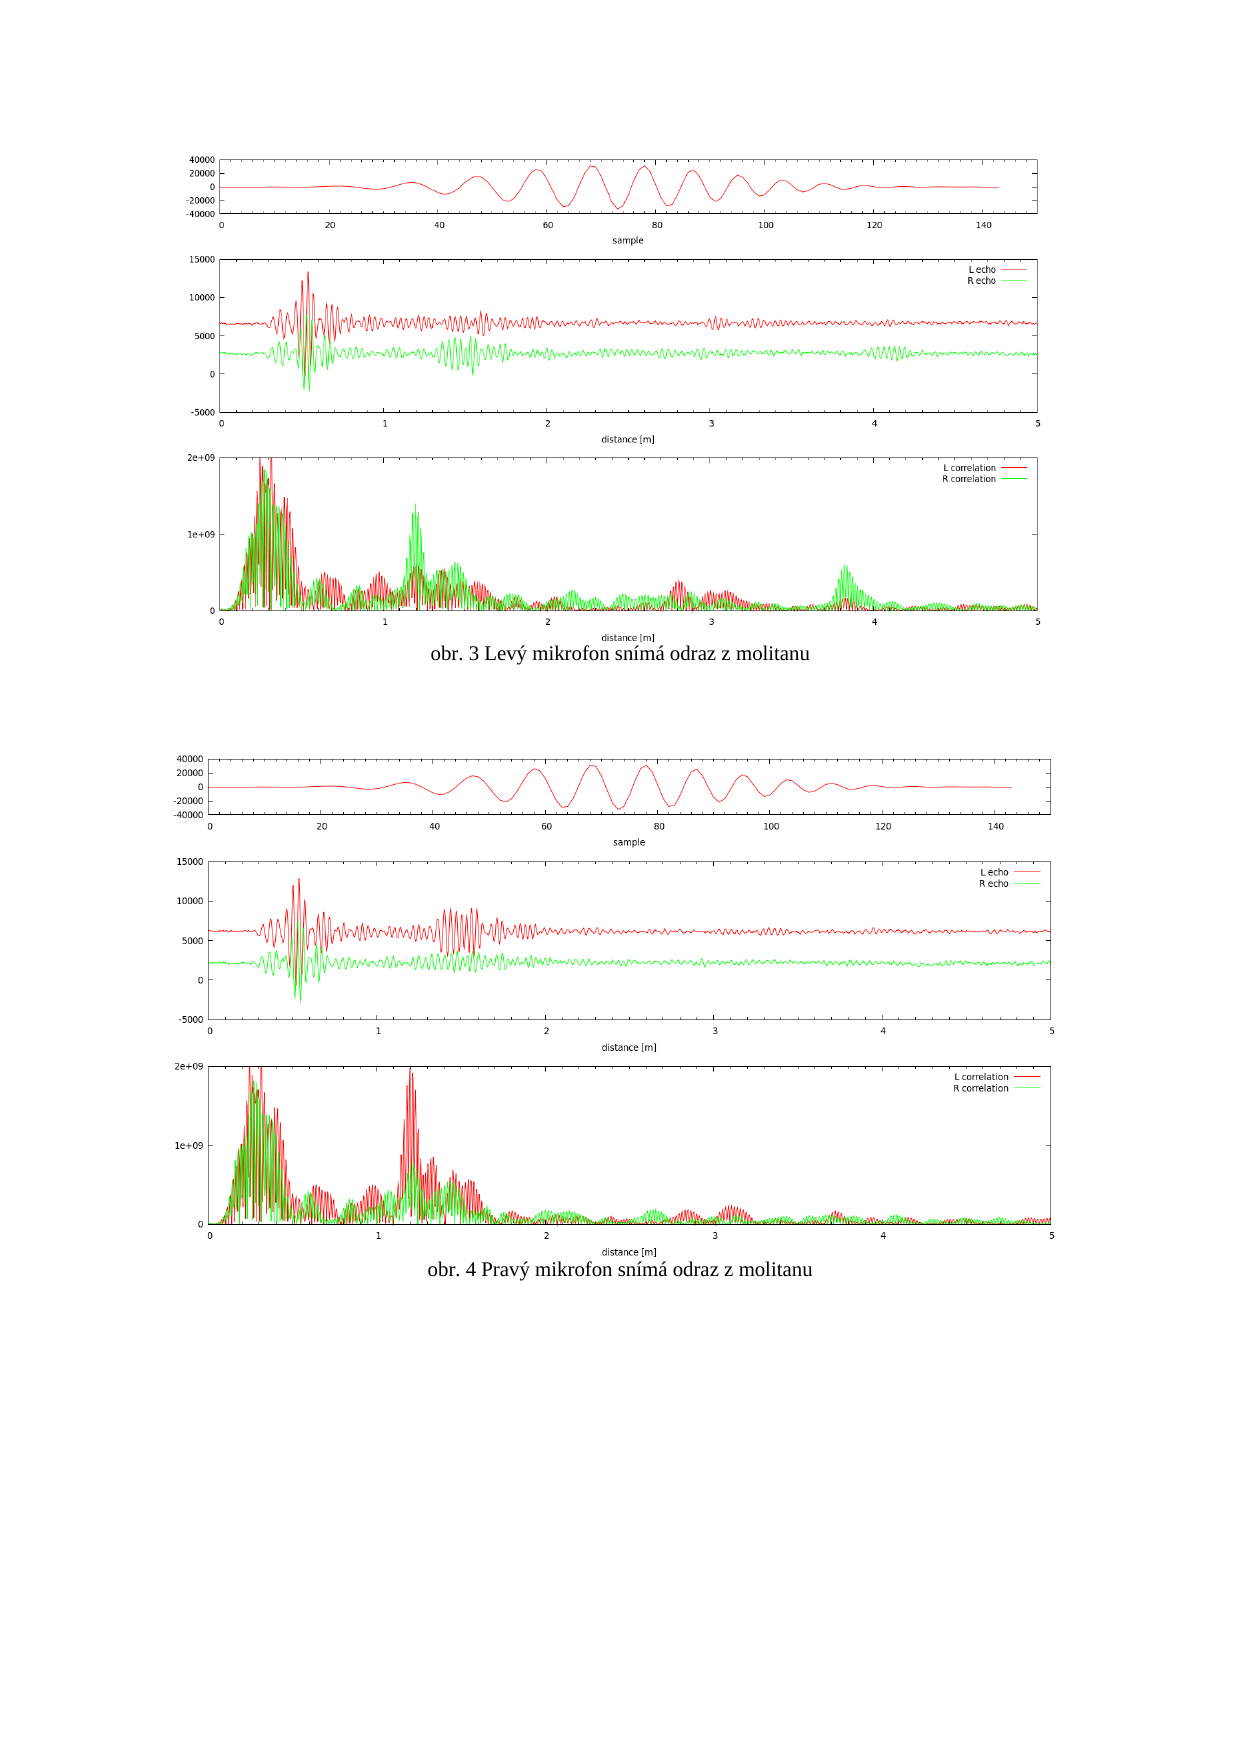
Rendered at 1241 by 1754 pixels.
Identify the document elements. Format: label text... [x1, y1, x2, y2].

picture [170, 748, 1071, 1258]
text obr. 3 Levý mikrofon snímá odraz z molitanu [148, 642, 1092, 665]
picture [181, 149, 1059, 642]
text obr. 4 Pravý mikrofon snímá odraz z molitanu [148, 1258, 1092, 1281]
